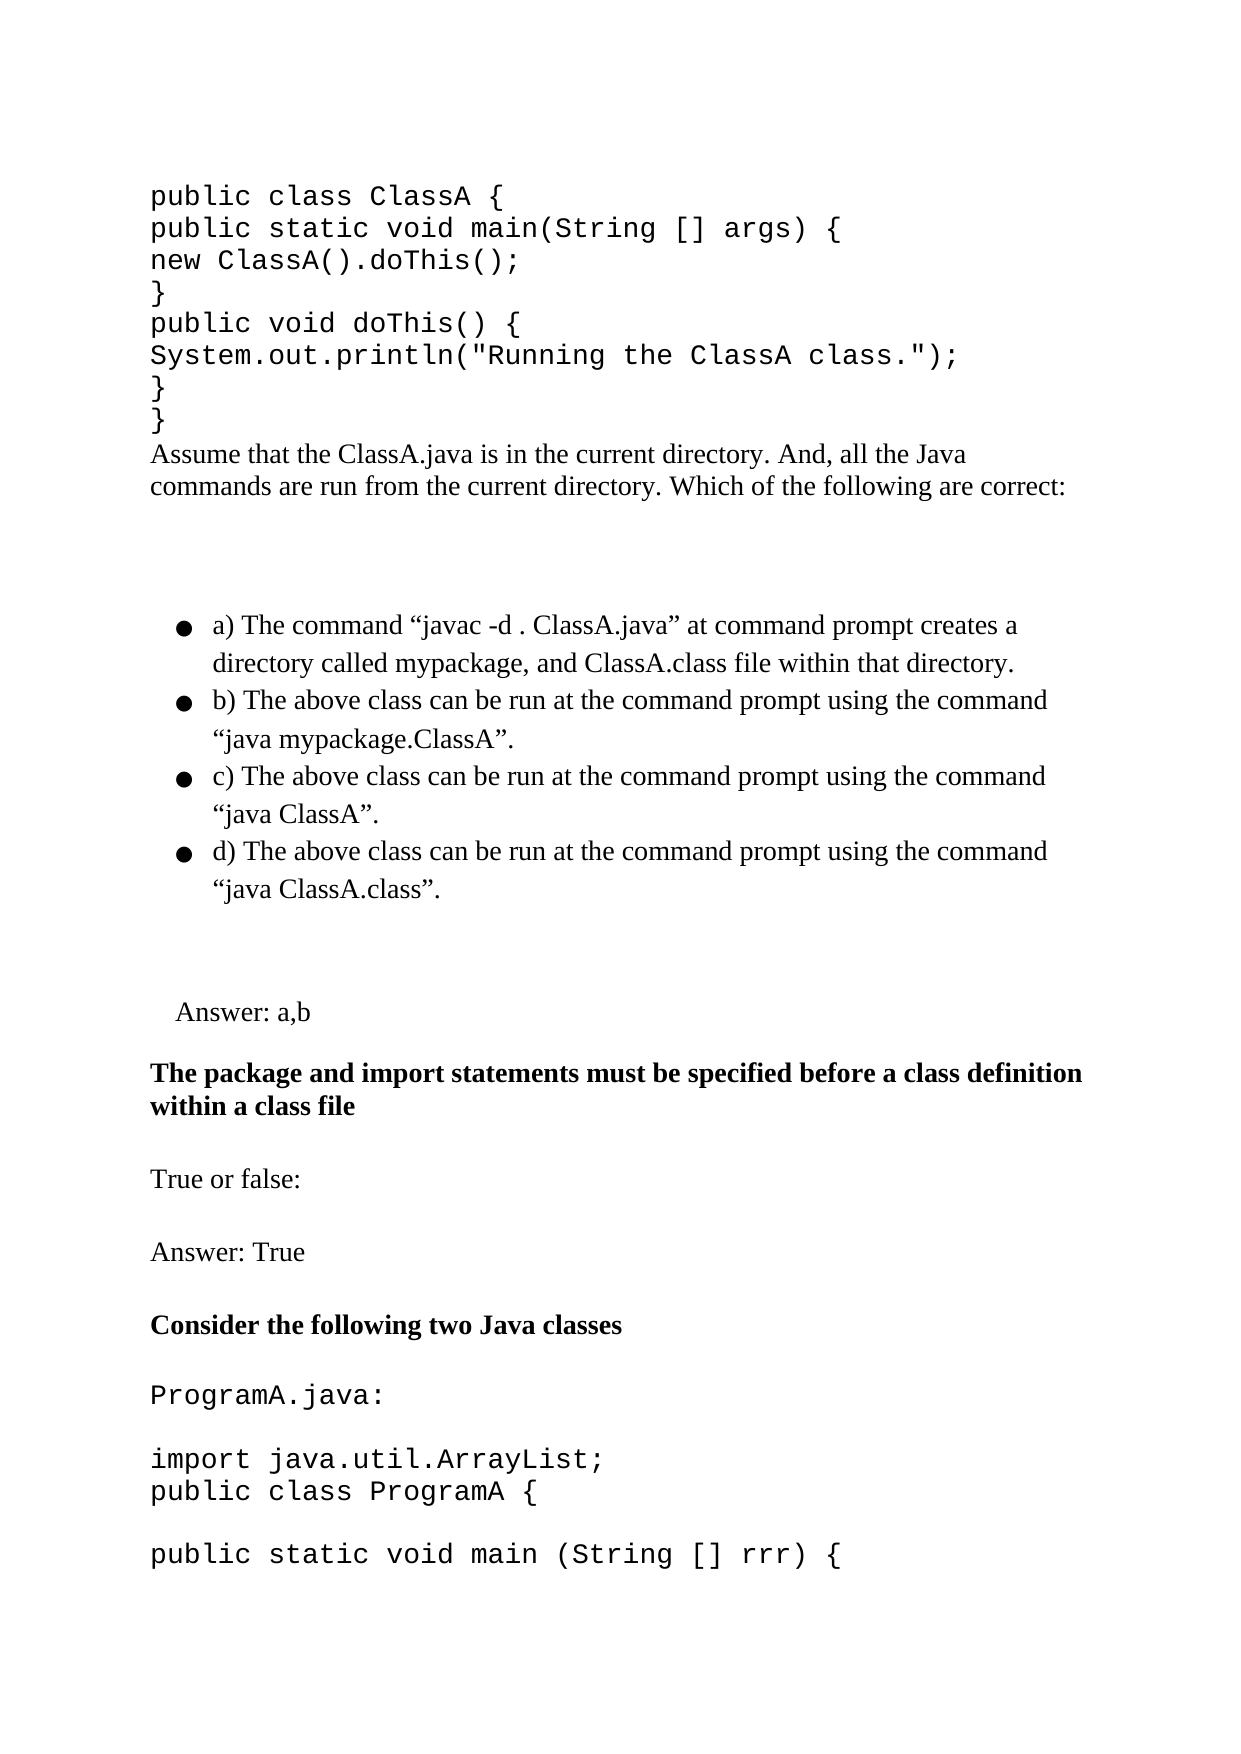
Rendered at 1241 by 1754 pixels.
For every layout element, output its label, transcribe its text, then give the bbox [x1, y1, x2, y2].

text public static void main (String [] rrr) { [150, 1540, 1090, 1572]
text Answer: True [150, 1235, 1090, 1267]
text import java.util.ArrayList; [150, 1445, 1090, 1477]
text True or false: [150, 1162, 1090, 1194]
text Consider the following two Java classes [150, 1308, 1090, 1340]
text public class ProgramA { [150, 1477, 1090, 1508]
list b) The above class can be run at the command prompt using the command “java mypackage.ClassA”. [175, 679, 1090, 754]
text public void doThis() { [150, 309, 1090, 341]
text ProgramA.java: [150, 1381, 1090, 1413]
list d) The above class can be run at the command prompt using the command “java ClassA.class”. [175, 829, 1090, 904]
text new ClassA().doThis(); [150, 246, 1090, 277]
text Assume that the ClassA.java is in the current directory. And, all the Java commands are run from the current directory. Which of the following are correct: [150, 437, 1090, 502]
text public class ClassA { [150, 182, 1090, 214]
list a) The command “javac -d . ClassA.java” at command prompt creates a directory called mypackage, and ClassA.class file within that directory. [175, 604, 1090, 679]
text public static void main(String [] args) { [150, 214, 1090, 246]
text } [150, 277, 1090, 309]
text System.out.println("Running the ClassA class."); [150, 341, 1090, 373]
text The package and import statements must be specified before a class definition within a class file [150, 1057, 1090, 1121]
list c) The above class can be run at the command prompt using the command “java ClassA”. [175, 754, 1090, 829]
text Answer: a,b [175, 995, 1090, 1027]
text } [150, 405, 1090, 437]
text } [150, 373, 1090, 405]
